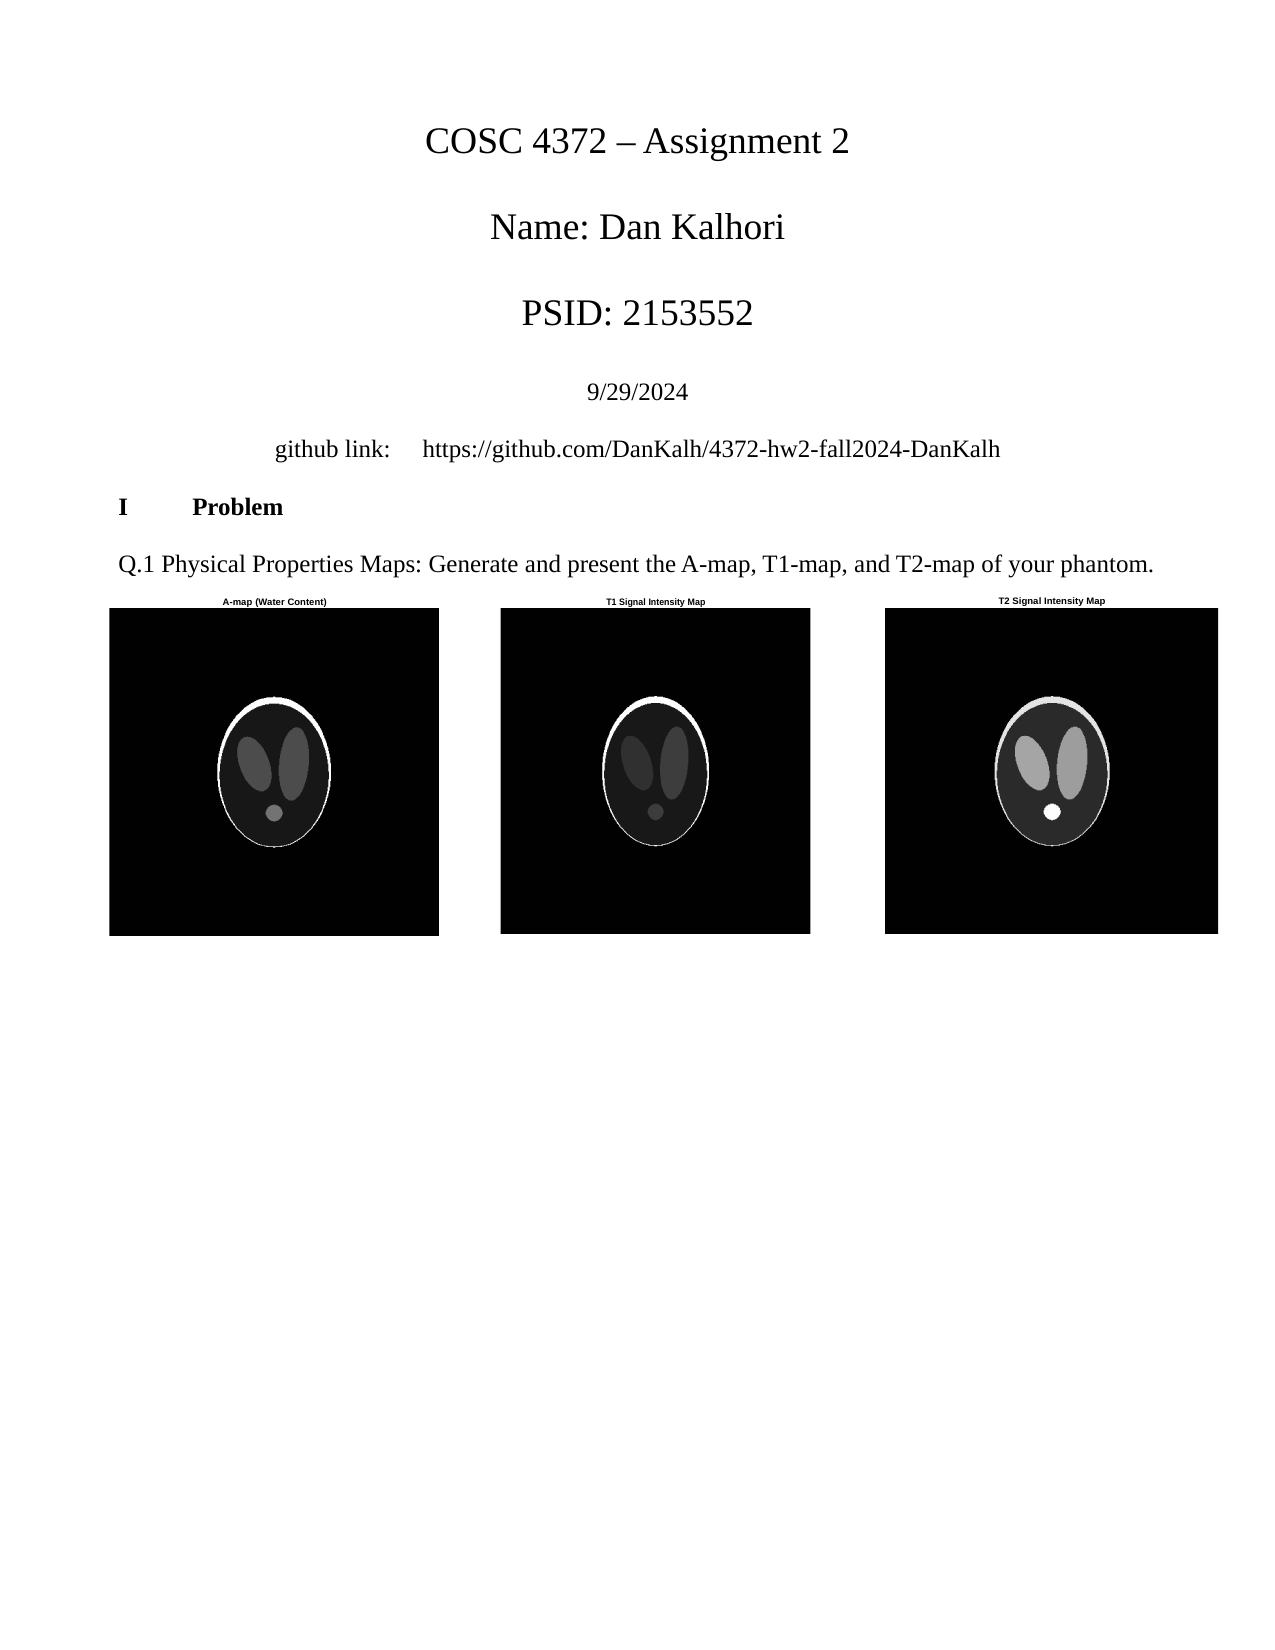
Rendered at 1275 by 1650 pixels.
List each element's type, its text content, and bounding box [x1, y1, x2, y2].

text github link: https://github.com/DanKalh/4372-hw2-fall2024-DanKalh [118, 434, 1157, 463]
text PSID: 2153552 [118, 291, 1157, 334]
text 9/29/2024 [118, 377, 1157, 406]
text I Problem [118, 492, 1157, 521]
text Name: Dan Kalhori [118, 204, 1157, 247]
text COSC 4372 – Assignment 2 [118, 118, 1157, 161]
text Q.1 Physical Properties Maps: Generate and present the A-map, T1-map, and T2-map of your phantom. [118, 549, 1157, 578]
